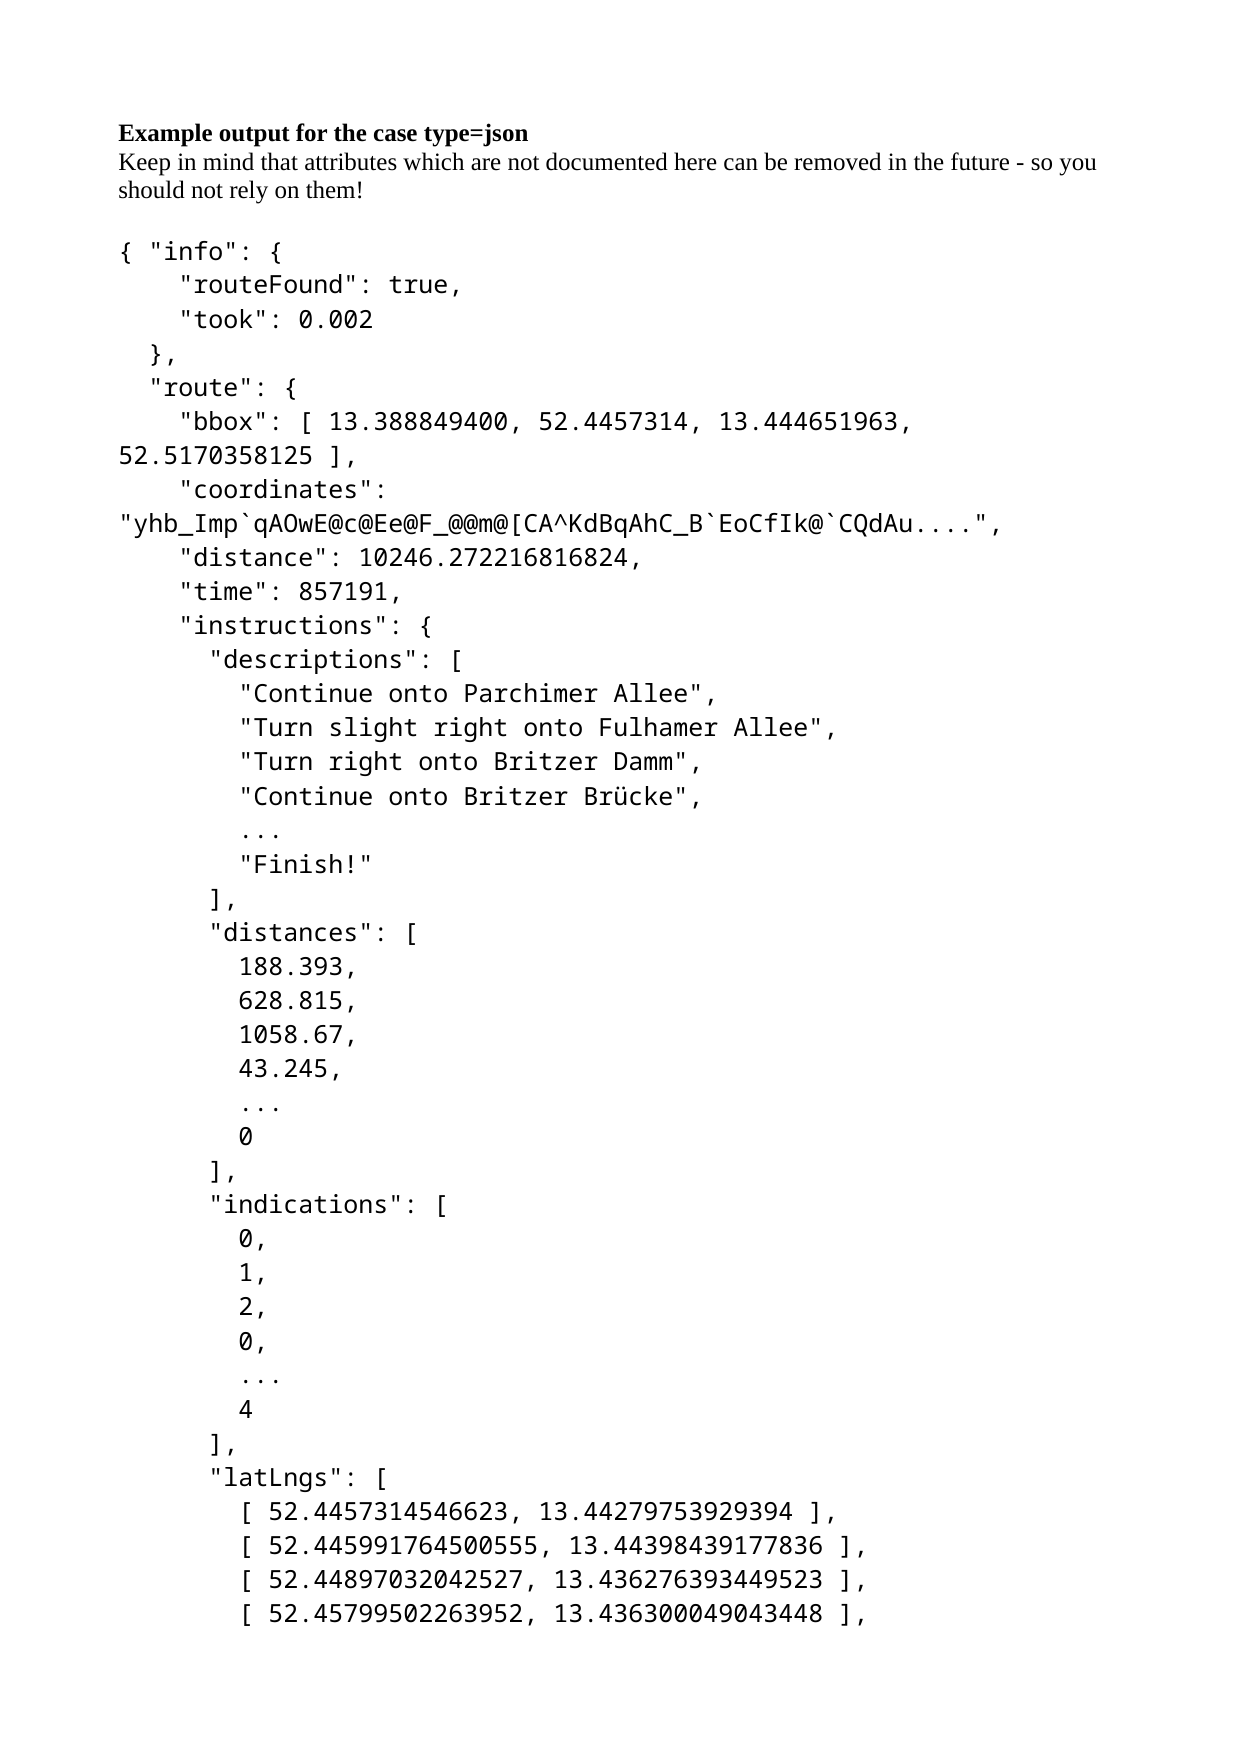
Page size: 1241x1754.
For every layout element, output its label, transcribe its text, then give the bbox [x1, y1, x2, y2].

text "distances": [ [118, 914, 1122, 948]
text 188.393, [118, 948, 1122, 982]
text ... [118, 812, 1122, 846]
text ... [118, 1085, 1122, 1119]
text ], [118, 880, 1122, 914]
text 1, [118, 1255, 1122, 1289]
text ], [118, 1153, 1122, 1187]
text "routeFound": true, [118, 267, 1122, 301]
text "bbox": [ 13.388849400, 52.4457314, 13.444651963, 52.5170358125 ], [118, 403, 1122, 472]
text "Turn right onto Britzer Damm", [118, 744, 1122, 778]
text "took": 0.002 [118, 301, 1122, 335]
text [ 52.45799502263952, 13.436300049043448 ], [118, 1596, 1122, 1630]
text "Finish!" [118, 846, 1122, 880]
text "latLngs": [ [118, 1459, 1122, 1493]
text 1058.67, [118, 1017, 1122, 1051]
text "route": { [118, 369, 1122, 403]
text "Continue onto Parchimer Allee", [118, 676, 1122, 710]
text "descriptions": [ [118, 642, 1122, 676]
text }, [118, 335, 1122, 369]
text "time": 857191, [118, 574, 1122, 608]
text 0, [118, 1221, 1122, 1255]
text Example output for the case type=json [118, 118, 1122, 147]
text 0 [118, 1119, 1122, 1153]
text "Continue onto Britzer Brücke", [118, 778, 1122, 812]
text 628.815, [118, 982, 1122, 1017]
text "Turn slight right onto Fulhamer Allee", [118, 710, 1122, 744]
text 4 [118, 1391, 1122, 1425]
text 2, [118, 1289, 1122, 1323]
text [ 52.445991764500555, 13.44398439177836 ], [118, 1527, 1122, 1562]
text 0, [118, 1323, 1122, 1357]
text ... [118, 1357, 1122, 1391]
text { "info": { [118, 233, 1122, 267]
text Keep in mind that attributes which are not documented here can be removed in the future - so you should not rely on them! [118, 147, 1122, 204]
text "coordinates": "yhb_Imp`qAOwE@c@Ee@F_@@m@[CA^KdBqAhC_B`EoCfIk@`CQdAu....", [118, 472, 1122, 540]
text [ 52.4457314546623, 13.44279753929394 ], [118, 1493, 1122, 1527]
text ], [118, 1425, 1122, 1459]
text 43.245, [118, 1051, 1122, 1085]
text "instructions": { [118, 608, 1122, 642]
text [ 52.44897032042527, 13.436276393449523 ], [118, 1562, 1122, 1596]
text "indications": [ [118, 1187, 1122, 1221]
text "distance": 10246.272216816824, [118, 540, 1122, 574]
